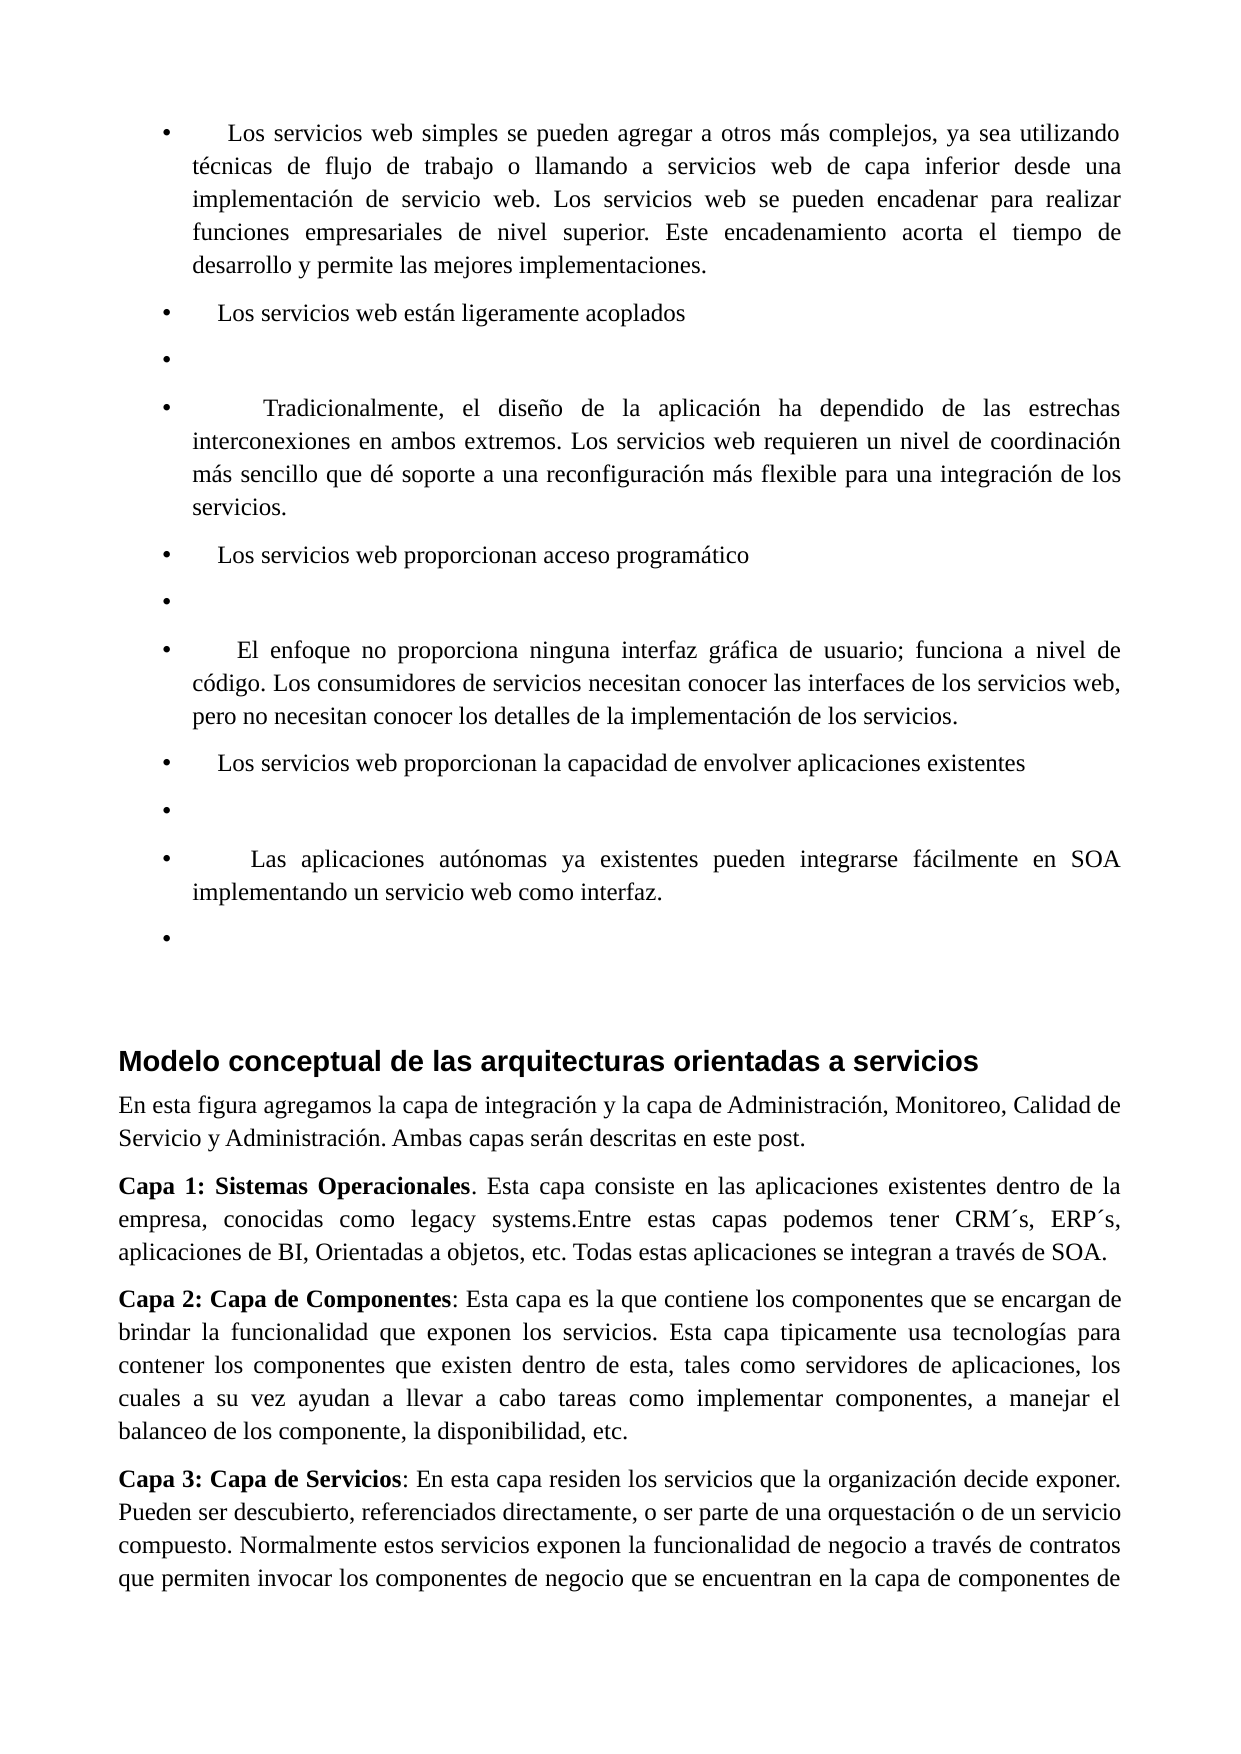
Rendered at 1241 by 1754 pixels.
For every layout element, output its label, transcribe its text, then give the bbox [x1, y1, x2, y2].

subtitle Modelo conceptual de las arquitecturas orientadas a servicios [118, 1044, 1122, 1078]
list Los servicios web proporcionan la capacidad de envolver aplicaciones existentes [162, 748, 1122, 777]
list Los servicios web proporcionan acceso programático [162, 540, 1122, 568]
text Capa 3: Capa de Servicios: En esta capa residen los servicios que la organización decide exponer. Pueden ser descubierto, referenciados directamente, o ser parte de una orquestación o de un servicio compuesto. Normalmente estos servicios exponen la funcionalidad de negocio a través de contratos que permiten invocar los componentes de negocio que se encuentran en la capa de componentes de [118, 1464, 1122, 1592]
list El enfoque no proporciona ninguna interfaz gráfica de usuario; funciona a nivel de código. Los consumidores de servicios necesitan conocer las interfaces de los servicios web, pero no necesitan conocer los detalles de la implementación de los servicios. [162, 635, 1122, 730]
list Las aplicaciones autónomas ya existentes pueden integrarse fácilmente en SOA implementando un servicio web como interfaz. [162, 844, 1122, 906]
text En esta figura agregamos la capa de integración y la capa de Administración, Monitoreo, Calidad de Servicio y Administración. Ambas capas serán descritas en este post. [118, 1090, 1122, 1152]
text Capa 1: Sistemas Operacionales. Esta capa consiste en las aplicaciones existentes dentro de la empresa, conocidas como legacy systems.Entre estas capas podemos tener CRM´s, ERP´s, aplicaciones de BI, Orientadas a objetos, etc. Todas estas aplicaciones se integran a través de SOA. [118, 1171, 1122, 1266]
text Capa 2: Capa de Componentes: Esta capa es la que contiene los componentes que se encargan de brindar la funcionalidad que exponen los servicios. Esta capa tipicamente usa tecnologías para contener los componentes que existen dentro de esta, tales como servidores de aplicaciones, los cuales a su vez ayudan a llevar a cabo tareas como implementar componentes, a manejar el balanceo de los componente, la disponibilidad, etc. [118, 1284, 1122, 1445]
list Los servicios web están ligeramente acoplados [162, 298, 1122, 327]
list Los servicios web simples se pueden agregar a otros más complejos, ya sea utilizando técnicas de flujo de trabajo o llamando a servicios web de capa inferior desde una implementación de servicio web. Los servicios web se pueden encadenar para realizar funciones empresariales de nivel superior. Este encadenamiento acorta el tiempo de desarrollo y permite las mejores implementaciones. [162, 118, 1122, 279]
list Tradicionalmente, el diseño de la aplicación ha dependido de las estrechas interconexiones en ambos extremos. Los servicios web requieren un nivel de coordinación más sencillo que dé soporte a una reconfiguración más flexible para una integración de los servicios. [162, 393, 1122, 521]
